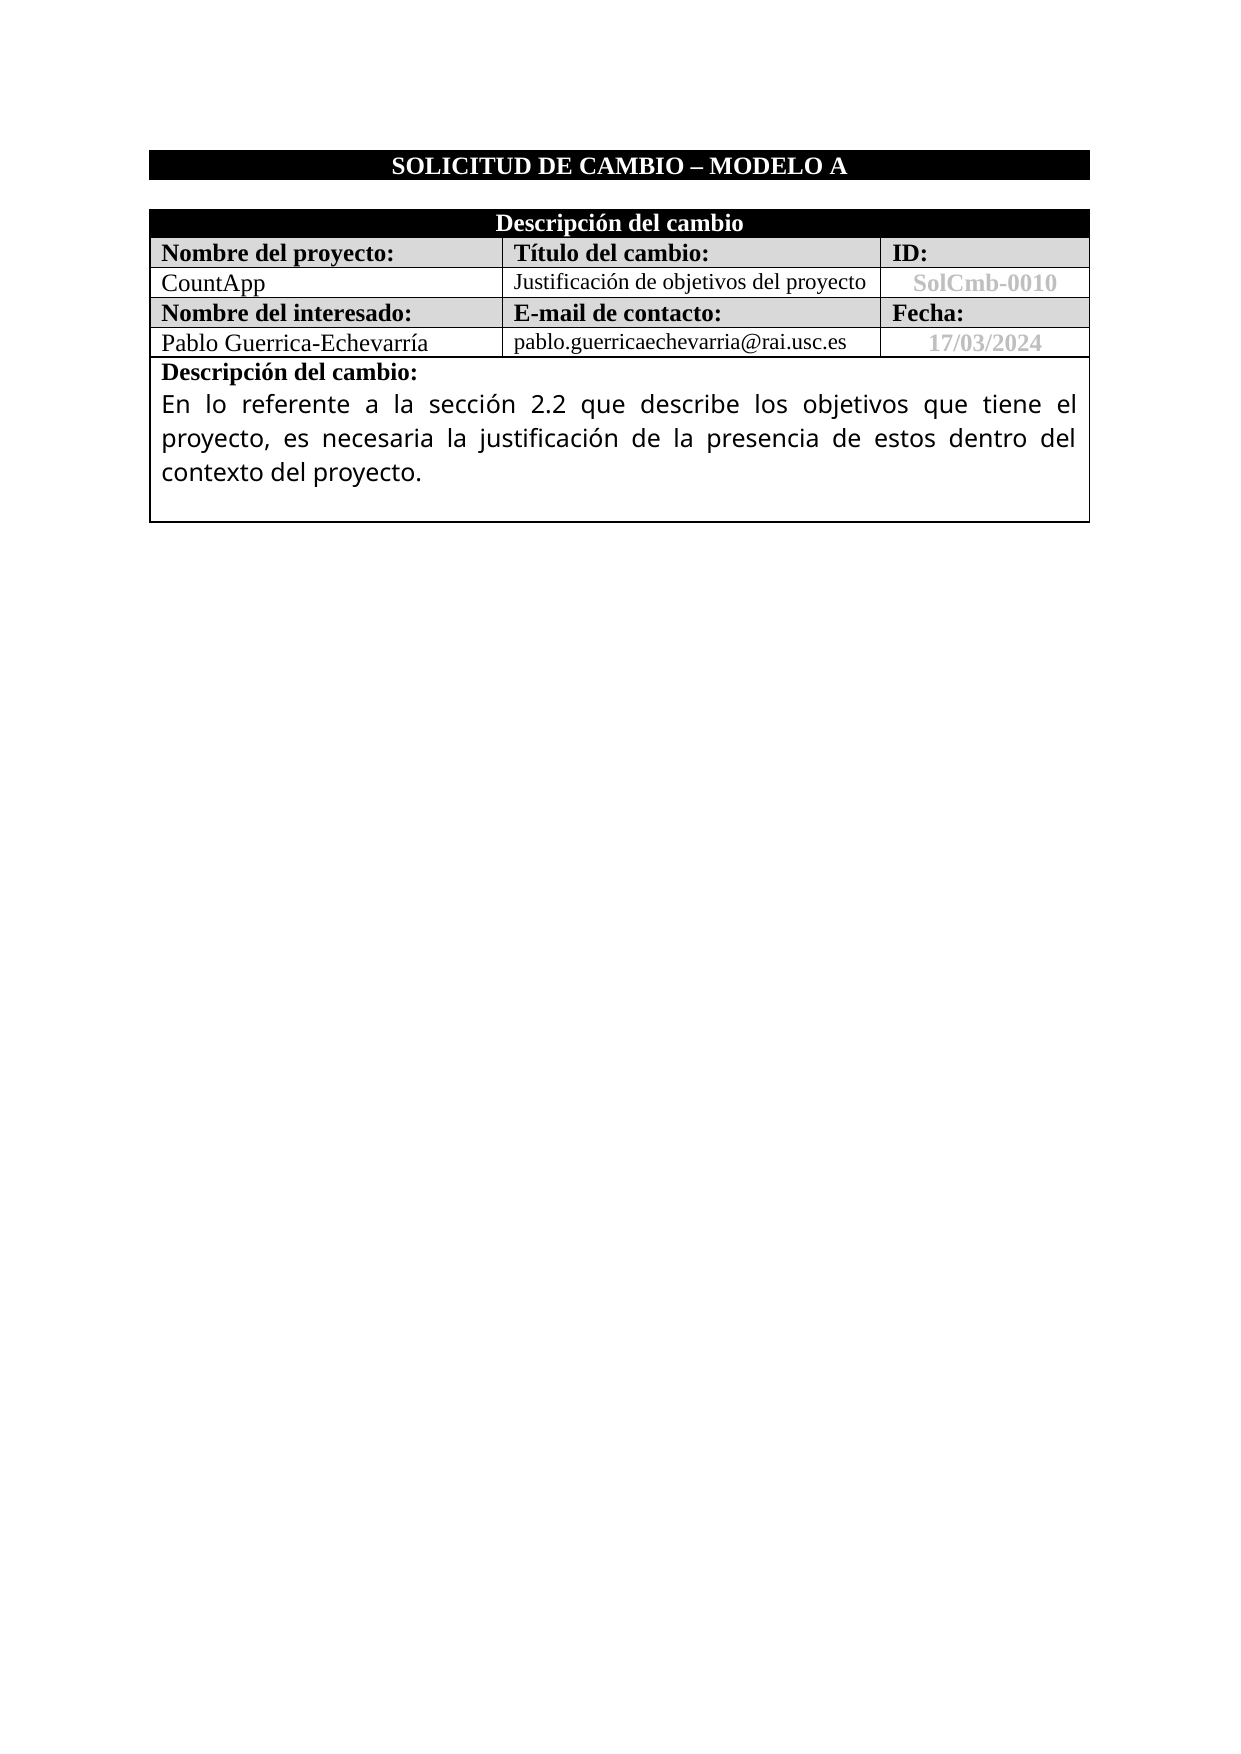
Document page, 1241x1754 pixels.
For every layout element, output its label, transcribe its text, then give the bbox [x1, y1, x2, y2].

table_cell Justificación de objetivos del proyecto [503, 268, 880, 297]
table_cell Nombre del interesado: [151, 298, 502, 327]
table_cell pablo.guerricaechevarria@rai.usc.es [503, 328, 880, 356]
table_cell SolCmb-0010 [881, 268, 1089, 297]
table_cell Pablo Guerrica-Echevarría [151, 328, 502, 356]
table_cell Descripción del cambio: En lo referente a la sección 2.2 que describe los objetivos que tiene el proyecto, es necesaria la justificación de la presencia de estos dentro del contexto del proyecto. [151, 358, 1089, 521]
table_cell ID: [881, 238, 1089, 267]
table_cell Descripción del cambio [151, 209, 1089, 237]
table_cell Fecha: [881, 298, 1089, 327]
table_cell CountApp [151, 268, 502, 297]
table_cell 17/03/2024 [881, 328, 1089, 356]
table_cell E-mail de contacto: [503, 298, 880, 327]
table_cell [150, 180, 1089, 208]
table_cell Título del cambio: [503, 238, 880, 267]
table_cell Nombre del proyecto: [151, 238, 502, 267]
table_header SOLICITUD DE CAMBIO – MODELO A [151, 151, 1089, 180]
